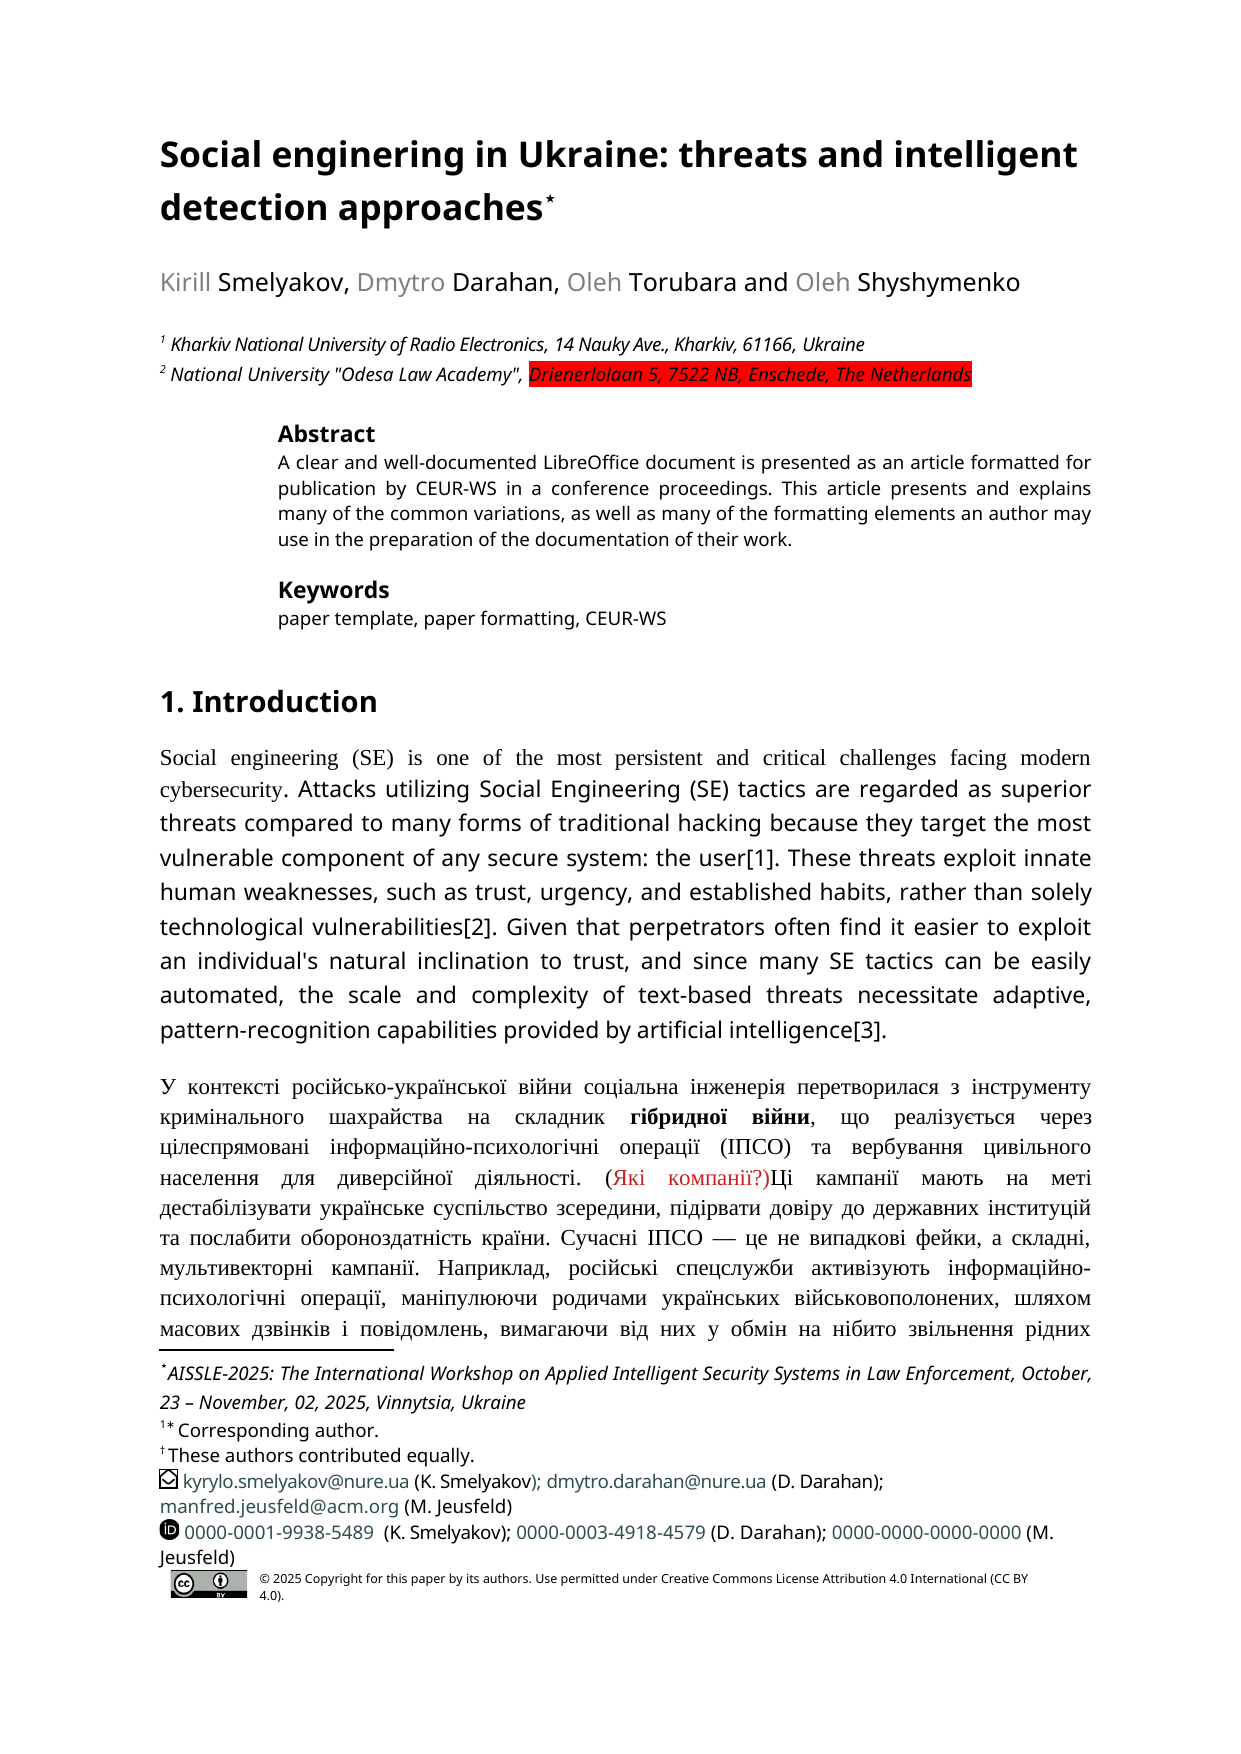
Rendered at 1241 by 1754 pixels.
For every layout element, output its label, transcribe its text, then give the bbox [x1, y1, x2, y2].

subtitle Introduction [159, 681, 1093, 721]
text paper template, paper formatting, CEUR-WS [159, 606, 1093, 631]
text Social engineering (SE) is one of the most persistent and critical challenges facing modern cybersecurity. Attacks utilizing Social Engineering (SE) tactics are regarded as superior threats compared to many forms of traditional hacking because they target the most vulnerable component of any secure system: the user[1]. These threats exploit innate human weaknesses, such as trust, urgency, and established habits, rather than solely technological vulnerabilities[2]. Given that perpetrators often find it easier to exploit an individual's natural inclination to trust, and since many SE tactics can be easily automated, the scale and complexity of text-based threats necessitate adaptive, pattern-recognition capabilities provided by artificial intelligence[3]. [159, 743, 1093, 1045]
title Keywords [278, 574, 1093, 606]
text У контексті російсько-української війни соціальна інженерія перетворилася з інструменту кримінального шахрайства на складник гібридної війни, що реалізується через цілеспрямовані інформаційно-психологічні операції (ІПСО) та вербування цивільного населення для диверсійної діяльності. (Які компанії?)Ці кампанії мають на меті дестабілізувати українське суспільство зсередини, підірвати довіру до державних інституцій та послабити обороноздатність країни. Сучасні ІПСО — це не випадкові фейки, а складні, мультивекторні кампанії. Наприклад, російські спецслужби активізують інформаційно-психологічні операції, маніпулюючи родичами українських військовополонених, шляхом масових дзвінків і повідомлень, вимагаючи від них у обмін на нібито звільнення рідних [159, 1073, 1093, 1341]
title Abstract [278, 418, 1093, 449]
text Kirill Smelyakov, Dmytro Darahan, Oleh Torubara and Oleh Shyshymenko [159, 265, 1093, 299]
text 0000-0001-9938-5489 (K. Smelyakov); 0000-0003-4918-4579 (D. Darahan); 0000-0000-0000-0000 (M. Jeusfeld) [159, 1519, 1093, 1570]
text 1 Kharkiv National University of Radio Electronics, 14 Nauky Ave., Kharkiv, 61166, Ukraine [159, 332, 1093, 357]
picture [160, 1470, 177, 1488]
table_header © 2025 Copyright for this paper by its authors. Use permitted under Creative Commons License Attribution 4.0 International (CC BY 4.0). [248, 1570, 1042, 1604]
text A clear and well-documented LibreOffice document is presented as an article formatted for publication by CEUR-WS in a conference proceedings. This article presents and explains many of the common variations, as well as many of the formatting elements an author may use in the preparation of the documentation of their work. [278, 449, 1093, 551]
text kyrylo.smelyakov@nure.ua (K. Smelyakov); dmytro.darahan@nure.ua (D. Darahan); manfred.jeusfeld@acm.org (M. Jeusfeld) [159, 1468, 1093, 1519]
text ∗ Corresponding author. [159, 1417, 1093, 1443]
text † These authors contributed equally. [159, 1443, 1093, 1468]
table_header [160, 1570, 248, 1604]
text 2 National University "Odesa Law Academy", Drienerlolaan 5, 7522 NB, Enschede, The Netherlands [159, 361, 1093, 387]
text AISSLE-2025: The International Workshop on Applied Intelligent Security Systems in Law Enforcement, October, 23 ­– November, 02, 2025, Vinnytsia, Ukraine [159, 1356, 1093, 1415]
picture [159, 1519, 180, 1540]
title Social enginering in Ukraine: threats and intelligent detection approaches [159, 130, 1093, 231]
